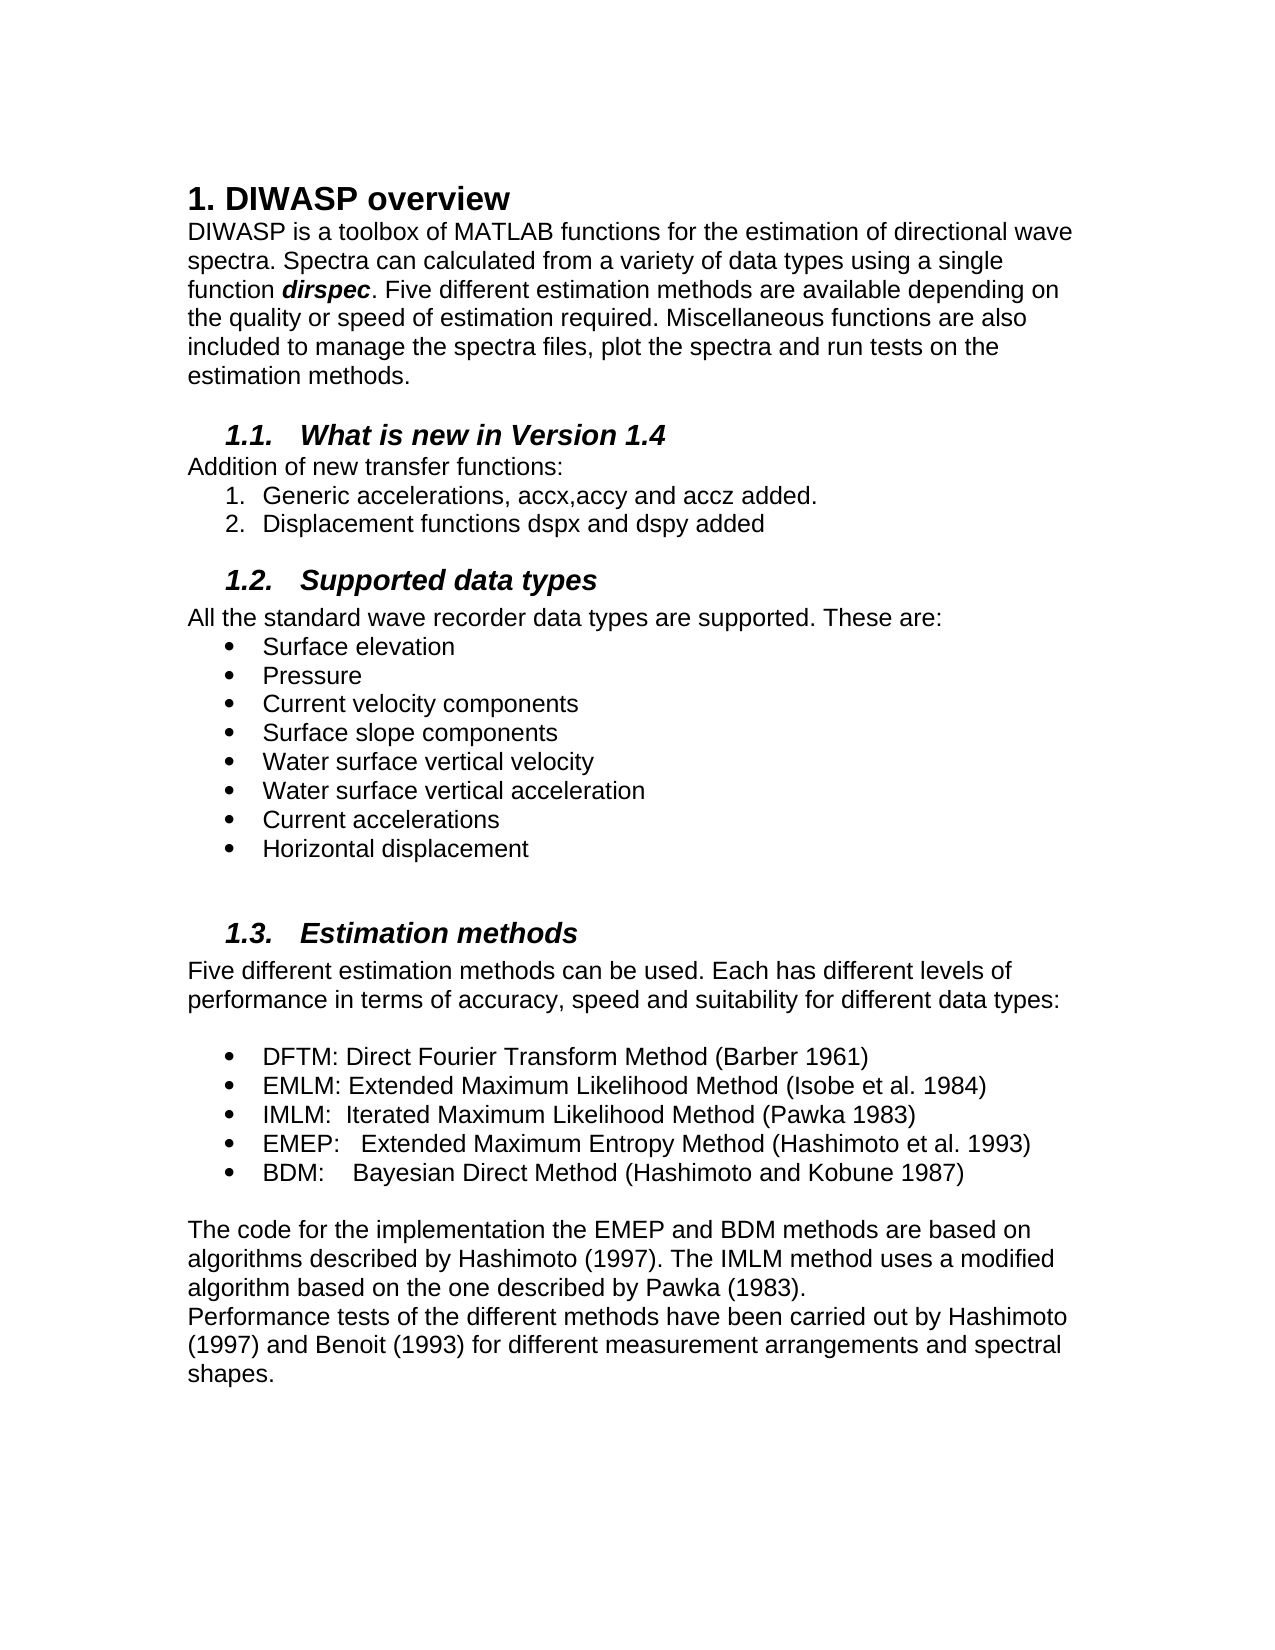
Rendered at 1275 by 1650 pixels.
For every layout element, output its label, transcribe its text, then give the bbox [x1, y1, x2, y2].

subtitle DIWASP overview [187, 179, 1088, 217]
subtitle Supported data types [225, 563, 1088, 597]
list IMLM: Iterated Maximum Likelihood Method (Pawka 1983) [225, 1100, 1088, 1129]
subtitle Estimation methods [225, 916, 1088, 950]
text Addition of new transfer functions: [187, 452, 1088, 481]
list Displacement functions dspx and dspy added [225, 509, 1088, 538]
list Surface slope components [225, 718, 1088, 747]
text Performance tests of the different methods have been carried out by Hashimoto (1997) and Benoit (1993) for different measurement arrangements and spectral shapes. [187, 1302, 1088, 1388]
list Current velocity components [225, 689, 1088, 718]
list Water surface vertical acceleration [225, 776, 1088, 805]
list Surface elevation [225, 632, 1088, 661]
text Five different estimation methods can be used. Each has different levels of performance in terms of accuracy, speed and suitability for different data types: [187, 956, 1088, 1014]
list Generic accelerations, accx,accy and accz added. [225, 481, 1088, 509]
subtitle What is new in Version 1.4 [225, 418, 1088, 452]
text The code for the implementation the EMEP and BDM methods are based on algorithms described by Hashimoto (1997). The IMLM method uses a modified algorithm based on the one described by Pawka (1983). [187, 1215, 1088, 1302]
list Pressure [225, 661, 1088, 689]
list EMLM: Extended Maximum Likelihood Method (Isobe et al. 1984) [225, 1071, 1088, 1100]
list Current accelerations [225, 805, 1088, 834]
text All the standard wave recorder data types are supported. These are: [187, 603, 1088, 632]
list EMEP: Extended Maximum Entropy Method (Hashimoto et al. 1993) [225, 1129, 1088, 1158]
list Horizontal displacement [225, 834, 1088, 863]
list DFTM: Direct Fourier Transform Method (Barber 1961) [225, 1042, 1088, 1071]
list BDM: Bayesian Direct Method (Hashimoto and Kobune 1987) [225, 1158, 1088, 1187]
text DIWASP is a toolbox of MATLAB functions for the estimation of directional wave spectra. Spectra can calculated from a variety of data types using a single function dirspec. Five different estimation methods are available depending on the quality or speed of estimation required. Miscellaneous functions are also included to manage the spectra files, plot the spectra and run tests on the estimation methods. [187, 217, 1088, 390]
list Water surface vertical velocity [225, 747, 1088, 776]
